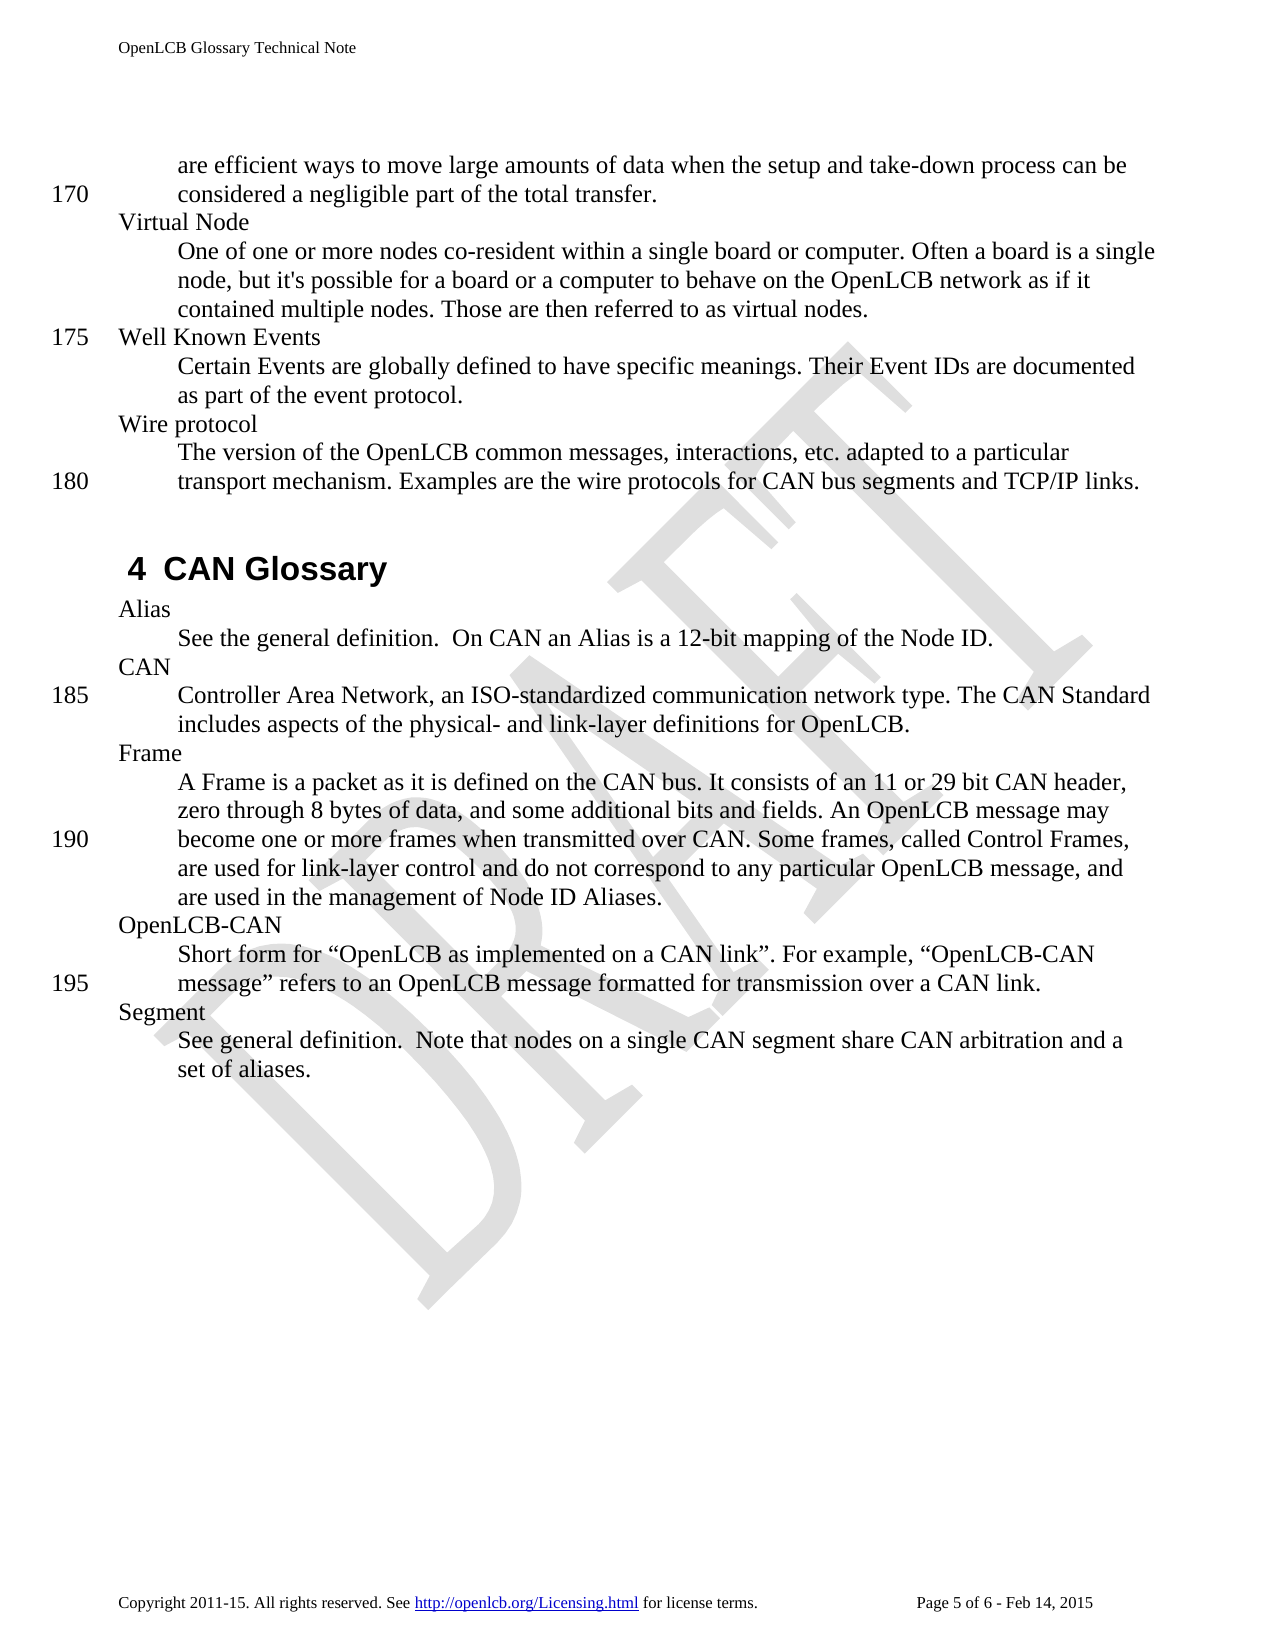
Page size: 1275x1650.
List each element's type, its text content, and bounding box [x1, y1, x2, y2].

list See the general definition. On CAN an Alias is a 12-bit mapping of the Node ID. [828, 623, 1013, 652]
list A Frame is a packet as it is defined on the CAN bus. It consists of an 11 or 29 bit CAN header, zero through 8 bytes of data, and some additional bits and fields. An OpenLCB message may become one or more frames when transmitted over CAN. Some frames, called Control Frames, are used for link-layer control and do not correspond to any particular OpenLCB message, and are used in the management of Node ID Aliases. [366, 828, 510, 910]
list Controller Area Network, an ISO-standardized communication network type. The CAN Standard includes aspects of the physical- and link-layer definitions for OpenLCB. [177, 680, 552, 738]
list See the general definition. On CAN an Alias is a 12-bit mapping of the Node ID. [177, 623, 712, 652]
subtitle Segment [118, 997, 190, 1025]
list A Frame is a packet as it is defined on the CAN bus. It consists of an 11 or 29 bit CAN header, zero through 8 bytes of data, and some additional bits and fields. An OpenLCB message may become one or more frames when transmitted over CAN. Some frames, called Control Frames, are used for link-layer control and do not correspond to any particular OpenLCB message, and are used in the management of Node ID Aliases. [177, 767, 670, 910]
subtitle CAN Glossary [118, 549, 639, 588]
list Short form for “OpenLCB as implemented on a CAN link”. For example, “OpenLCB-CAN message” refers to an OpenLCB message formatted for transmission over a CAN link. [541, 939, 718, 997]
subtitle [755, 652, 801, 675]
list One of one or more nodes co-resident within a single board or computer. Often a board is a single node, but it's possible for a board or a computer to behave on the OpenLCB network as if it contained multiple nodes. Those are then referred to as virtual nodes. [177, 236, 1157, 322]
list See general definition. Note that nodes on a single CAN segment share CAN arbitration and a set of aliases. [531, 1025, 1157, 1083]
subtitle CAN [118, 652, 740, 680]
subtitle Virtual Node [118, 207, 1157, 236]
subtitle Alias [118, 594, 683, 623]
subtitle [998, 594, 1157, 623]
list Short form for “OpenLCB as implemented on a CAN link”. For example, “OpenLCB-CAN message” refers to an OpenLCB message formatted for transmission over a CAN link. [177, 939, 460, 997]
list The version of the OpenLCB common messages, interactions, etc. adapted to a particular transport mechanism. Examples are the wire protocols for CAN bus segments and TCP/IP links. [757, 437, 856, 495]
subtitle Wire protocol [118, 409, 779, 437]
list The version of the OpenLCB common messages, interactions, etc. adapted to a particular transport mechanism. Examples are the wire protocols for CAN bus segments and TCP/IP links. [177, 437, 753, 495]
subtitle Segment [211, 997, 376, 1025]
list A Frame is a packet as it is defined on the CAN bus. It consists of an 11 or 29 bit CAN header, zero through 8 bytes of data, and some additional bits and fields. An OpenLCB message may become one or more frames when transmitted over CAN. Some frames, called Control Frames, are used for link-layer control and do not correspond to any particular OpenLCB message, and are used in the management of Node ID Aliases. [670, 825, 816, 910]
subtitle OpenLCB-CAN [118, 910, 402, 939]
subtitle Frame [118, 738, 572, 767]
subtitle Segment [394, 997, 488, 1025]
subtitle [1060, 652, 1157, 680]
subtitle [653, 738, 827, 767]
list Controller Area Network, an ISO-standardized communication network type. The CAN Standard includes aspects of the physical- and link-layer definitions for OpenLCB. [568, 680, 798, 738]
subtitle [813, 655, 868, 680]
list See general definition. Note that nodes on a single CAN segment share CAN arbitration and a set of aliases. [177, 1035, 236, 1083]
subtitle [815, 409, 1157, 437]
list Controller Area Network, an ISO-standardized communication network type. The CAN Standard includes aspects of the physical- and link-layer definitions for OpenLCB. [802, 680, 1157, 738]
list See general definition. Note that nodes on a single CAN segment share CAN arbitration and a set of aliases. [221, 1025, 435, 1083]
list See general definition. Note that nodes on a single CAN segment share CAN arbitration and a set of aliases. [425, 1025, 546, 1083]
list A Frame is a packet as it is defined on the CAN bus. It consists of an 11 or 29 bit CAN header, zero through 8 bytes of data, and some additional bits and fields. An OpenLCB message may become one or more frames when transmitted over CAN. Some frames, called Control Frames, are used for link-layer control and do not correspond to any particular OpenLCB message, and are used in the management of Node ID Aliases. [592, 767, 698, 856]
list See the general definition. On CAN an Alias is a 12-bit mapping of the Node ID. [1027, 623, 1157, 652]
subtitle [857, 652, 1033, 680]
list A Frame is a packet as it is defined on the CAN bus. It consists of an 11 or 29 bit CAN header, zero through 8 bytes of data, and some additional bits and fields. An OpenLCB message may become one or more frames when transmitted over CAN. Some frames, called Control Frames, are used for link-layer control and do not correspond to any particular OpenLCB message, and are used in the management of Node ID Aliases. [696, 767, 1157, 910]
list See the general definition. On CAN an Alias is a 12-bit mapping of the Node ID. [726, 623, 818, 652]
list The version of the OpenLCB common messages, interactions, etc. adapted to a particular transport mechanism. Examples are the wire protocols for CAN bus segments and TCP/IP links. [841, 437, 1157, 495]
subtitle Segment [503, 997, 631, 1025]
subtitle [540, 910, 690, 939]
subtitle [841, 738, 1157, 767]
list Certain Events are globally defined to have specific meanings. Their Event IDs are documented as part of the event protocol. [818, 374, 899, 409]
list Short form for “OpenLCB as implemented on a CAN link”. For example, “OpenLCB-CAN message” refers to an OpenLCB message formatted for transmission over a CAN link. [712, 939, 1157, 997]
list Certain Events are globally defined to have specific meanings. Their Event IDs are documented as part of the event protocol. [859, 351, 1157, 409]
subtitle [665, 549, 949, 588]
subtitle [953, 549, 1157, 588]
subtitle [691, 910, 1157, 939]
subtitle [416, 910, 515, 939]
subtitle Segment [650, 997, 1157, 1025]
subtitle [697, 594, 808, 623]
subtitle [572, 738, 640, 767]
subtitle [799, 594, 984, 623]
list are efficient ways to move large amounts of data when the setup and take-down process can be considered a negligible part of the total transfer. [177, 150, 1157, 207]
subtitle Well Known Events [118, 322, 1157, 351]
list Certain Events are globally defined to have specific meanings. Their Event IDs are documented as part of the event protocol. [177, 351, 837, 409]
